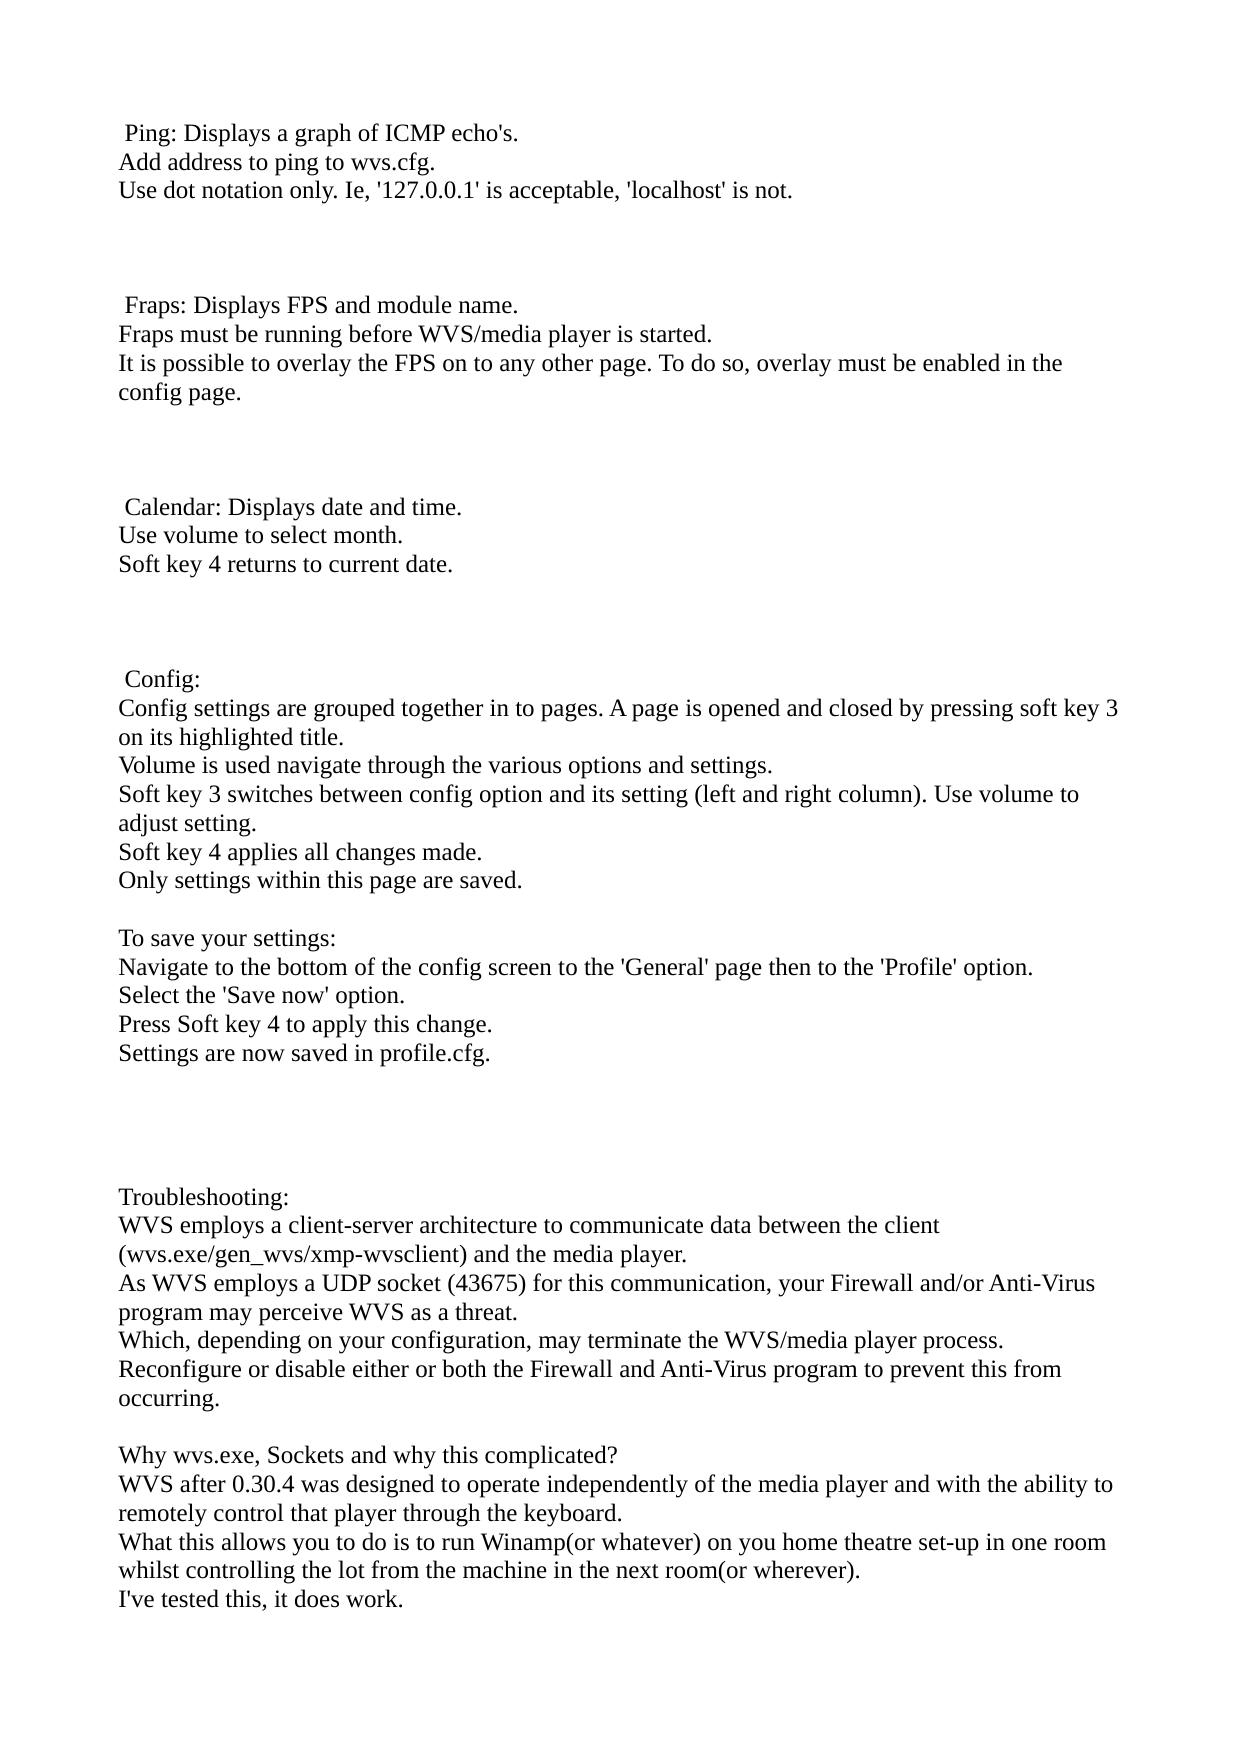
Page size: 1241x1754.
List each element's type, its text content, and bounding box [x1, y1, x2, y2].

text Soft key 4 returns to current date. [118, 549, 1122, 578]
text Add address to ping to wvs.cfg. [118, 147, 1122, 176]
text Fraps must be running before WVS/media player is started. [118, 319, 1122, 348]
text Soft key 4 applies all changes made. [118, 837, 1122, 866]
text Soft key 3 switches between config option and its setting (left and right column). Use volume to adjust setting. [118, 779, 1122, 837]
text Ping: Displays a graph of ICMP echo's. [118, 118, 1122, 147]
text It is possible to overlay the FPS on to any other page. To do so, overlay must be enabled in the config page. [118, 348, 1122, 406]
text Fraps: Displays FPS and module name. [118, 291, 1122, 319]
text Only settings within this page are saved. [118, 866, 1122, 894]
text Which, depending on your configuration, may terminate the WVS/media player process. [118, 1326, 1122, 1354]
text Select the 'Save now' option. [118, 981, 1122, 1009]
text WVS after 0.30.4 was designed to operate independently of the media player and with the ability to remotely control that player through the keyboard. [118, 1469, 1122, 1527]
text Press Soft key 4 to apply this change. [118, 1009, 1122, 1038]
text I've tested this, it does work. [118, 1584, 1122, 1613]
text As WVS employs a UDP socket (43675) for this communication, your Firewall and/or Anti-Virus program may perceive WVS as a threat. [118, 1268, 1122, 1326]
text Config settings are grouped together in to pages. A page is opened and closed by pressing soft key 3 on its highlighted title. [118, 693, 1122, 751]
text Calendar: Displays date and time. [118, 492, 1122, 521]
text Reconfigure or disable either or both the Firewall and Anti-Virus program to prevent this from occurring. [118, 1354, 1122, 1412]
text WVS employs a client-server architecture to communicate data between the client (wvs.exe/gen_wvs/xmp-wvsclient) and the media player. [118, 1211, 1122, 1268]
text To save your settings: [118, 923, 1122, 952]
text Use dot notation only. Ie, '127.0.0.1' is acceptable, 'localhost' is not. [118, 176, 1122, 204]
text Settings are now saved in profile.cfg. [118, 1038, 1122, 1067]
text Navigate to the bottom of the config screen to the 'General' page then to the 'Profile' option. [118, 952, 1122, 981]
text Use volume to select month. [118, 521, 1122, 549]
text What this allows you to do is to run Winamp(or whatever) on you home theatre set-up in one room whilst controlling the lot from the machine in the next room(or wherever). [118, 1527, 1122, 1584]
text Config: [118, 664, 1122, 693]
text Volume is used navigate through the various options and settings. [118, 751, 1122, 779]
text Why wvs.exe, Sockets and why this complicated? [118, 1441, 1122, 1469]
text Troubleshooting: [118, 1182, 1122, 1211]
